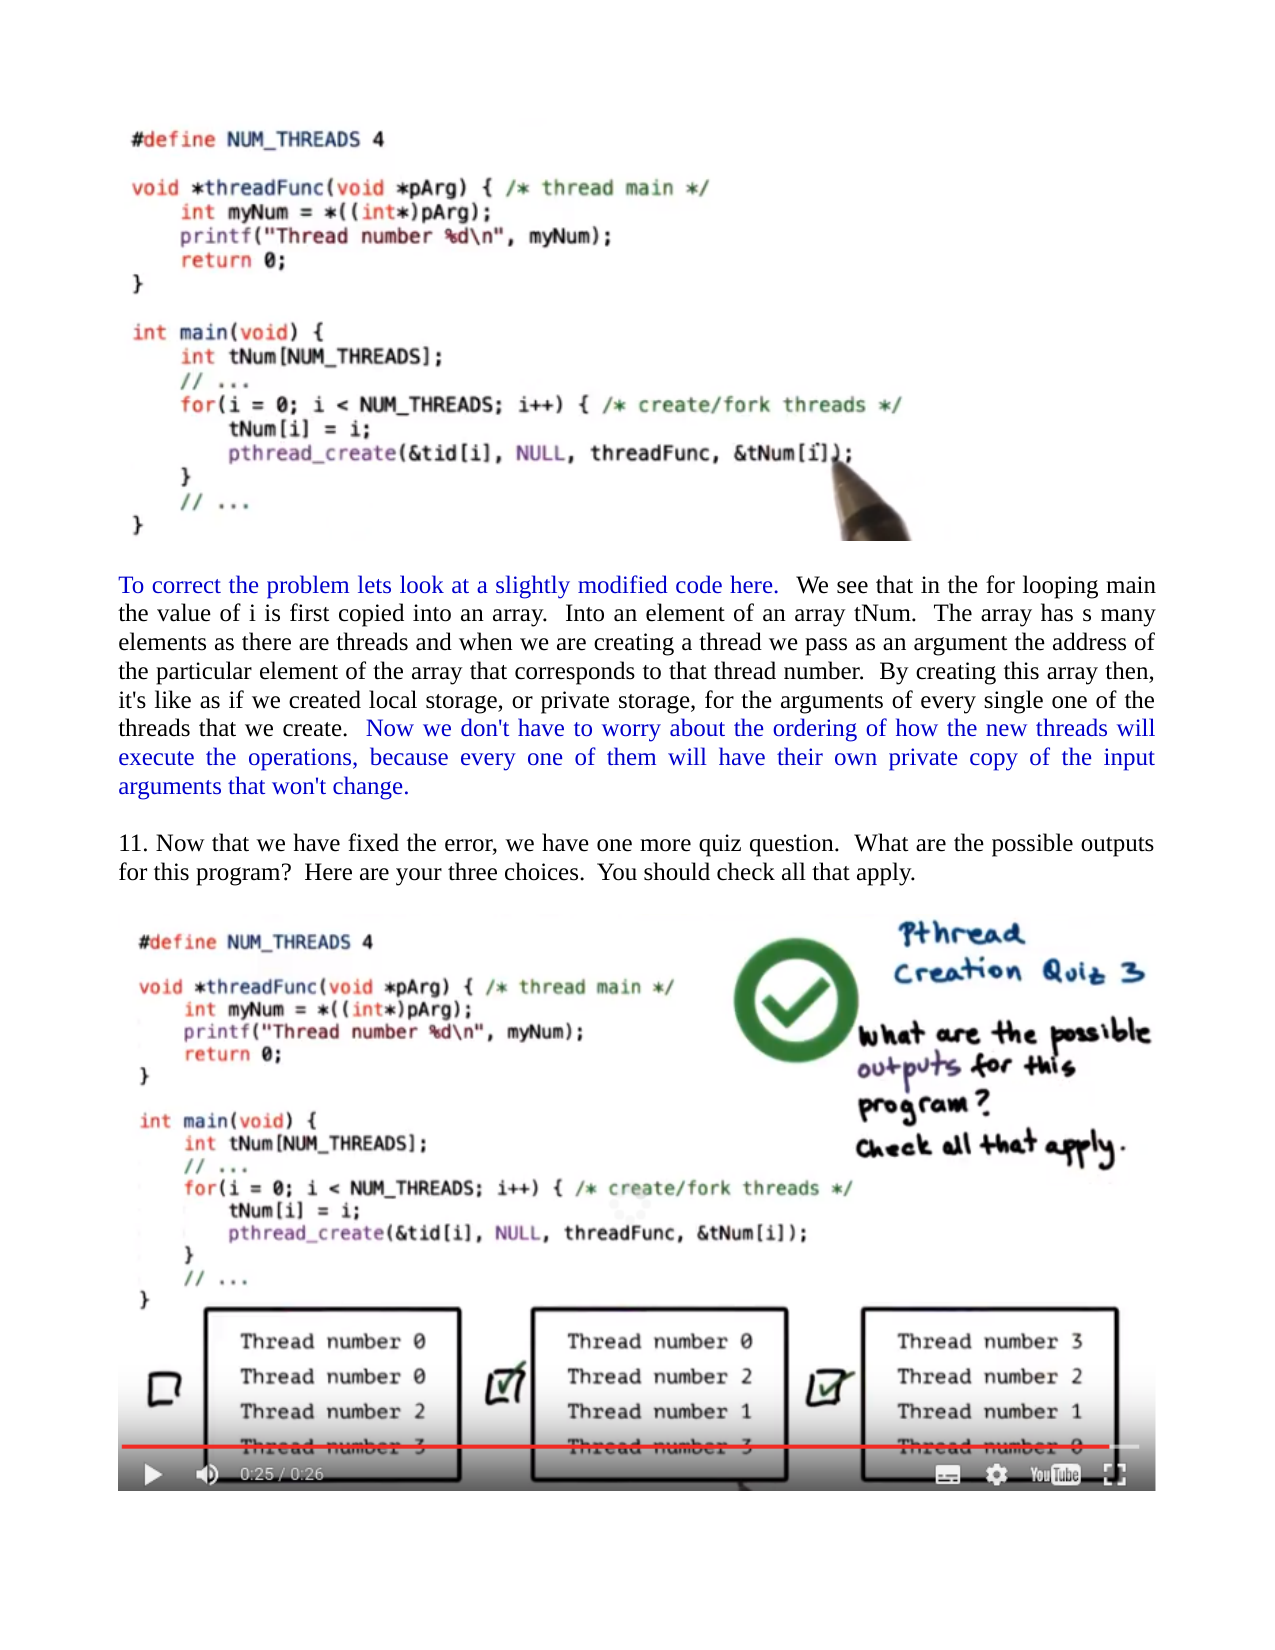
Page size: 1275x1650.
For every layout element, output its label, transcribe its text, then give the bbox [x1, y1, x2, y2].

text To correct the problem lets look at a slightly modified code here. We see that in the for looping main the value of i is first copied into an array. Into an element of an array tNum. The array has s many elements as there are threads and when we are creating a thread we pass as an argument the address of the particular element of the array that corresponds to that thread number. By creating this array then, it's like as if we created local storage, or private storage, for the arguments of every single one of the threads that we create. Now we don't have to worry about the ordering of how the new threads will execute the operations, because every one of them will have their own private copy of the input arguments that won't change. [118, 570, 1157, 800]
text 11. Now that we have fixed the error, we have one more quiz question. What are the possible outputs for this program? Here are your three choices. You should check all that apply. [118, 828, 1157, 886]
picture [118, 118, 1157, 541]
picture [118, 914, 1157, 1491]
